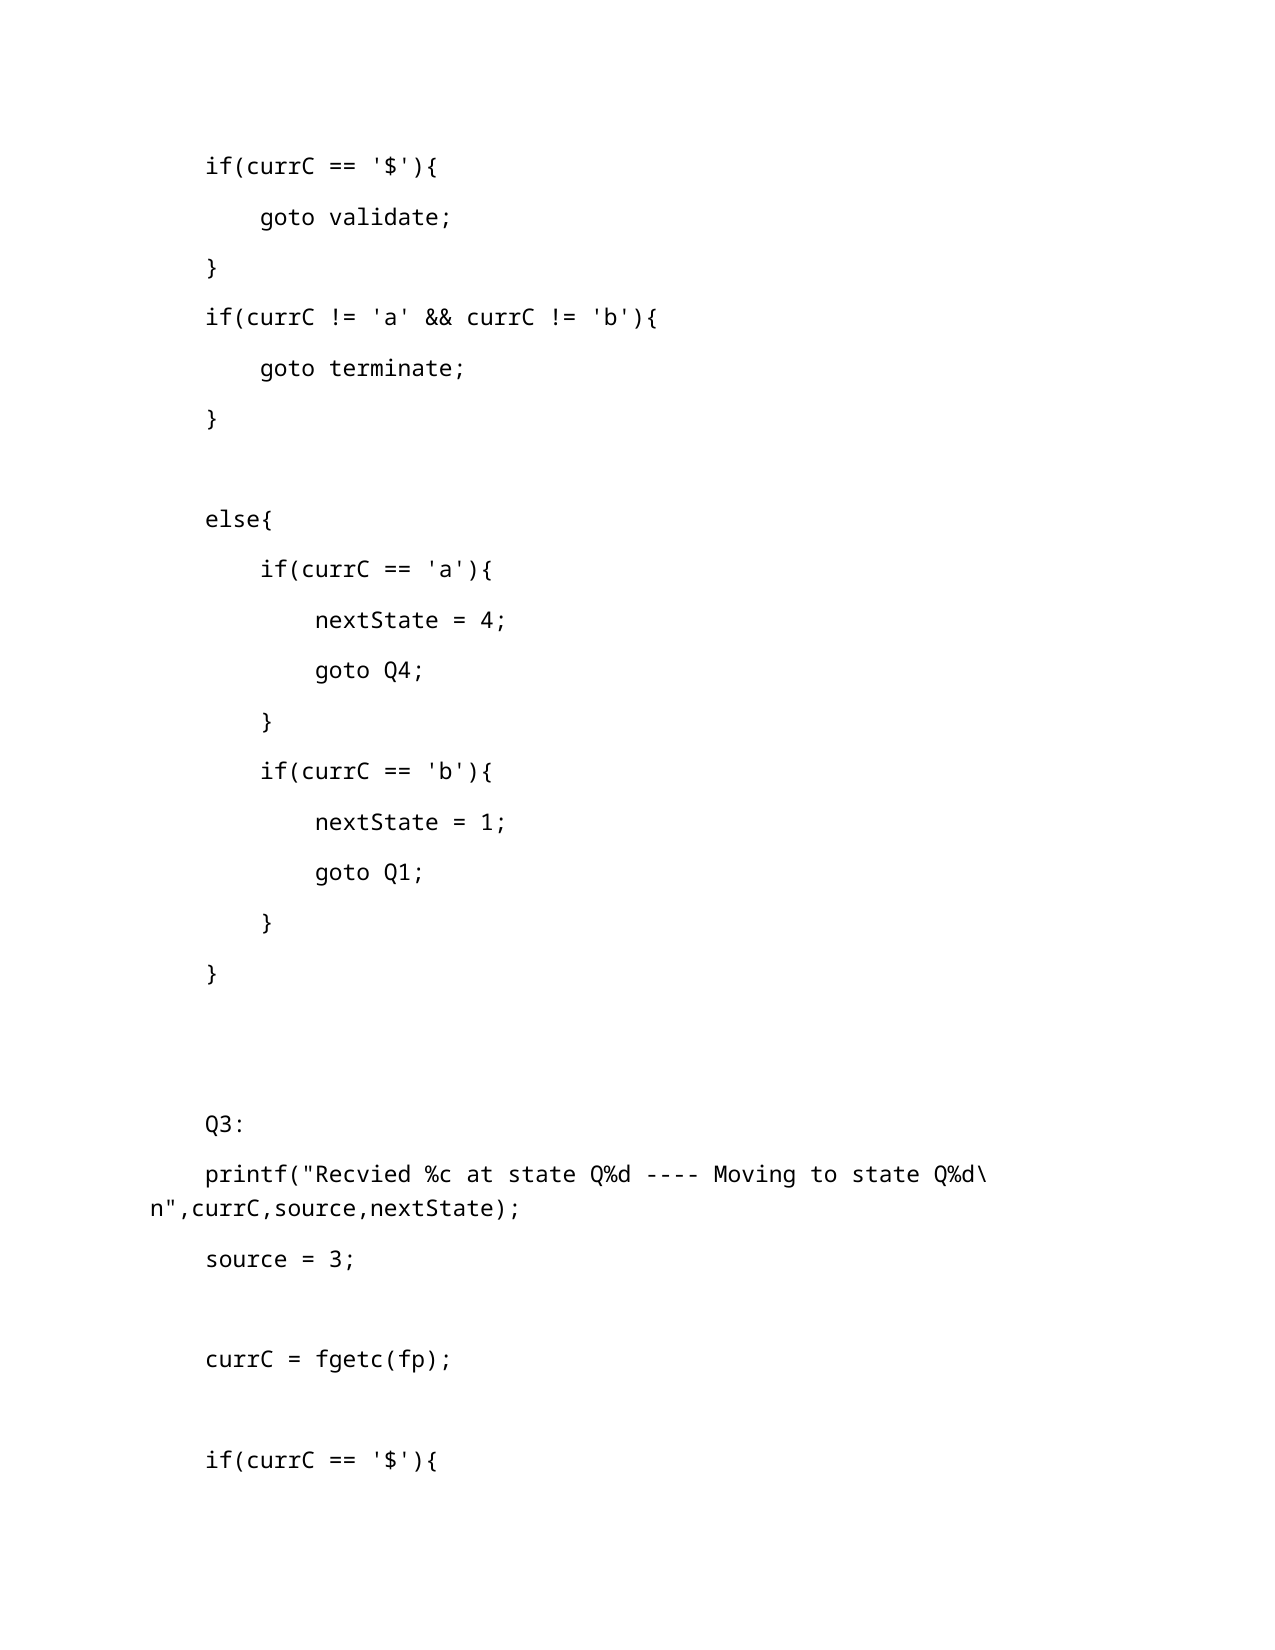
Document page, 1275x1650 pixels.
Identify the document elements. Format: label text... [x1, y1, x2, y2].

text if(currC == '$'){ [150, 1444, 1125, 1475]
text } [150, 957, 1125, 988]
text Q3: [150, 1108, 1125, 1139]
text currC = fgetc(fp); [150, 1343, 1125, 1374]
text } [150, 251, 1125, 282]
text goto validate; [150, 200, 1125, 232]
text } [150, 704, 1125, 736]
text else{ [150, 503, 1125, 534]
text goto Q1; [150, 856, 1125, 887]
text if(currC == 'a'){ [150, 553, 1125, 584]
text if(currC != 'a' && currC != 'b'){ [150, 301, 1125, 332]
text nextState = 4; [150, 604, 1125, 635]
text nextState = 1; [150, 805, 1125, 837]
text printf("Recvied %c at state Q%d ---- Moving to state Q%d\n",currC,source,nextState); [150, 1158, 1125, 1223]
text } [150, 906, 1125, 937]
text if(currC == '$'){ [150, 150, 1125, 181]
text } [150, 402, 1125, 433]
text if(currC == 'b'){ [150, 755, 1125, 786]
text goto Q4; [150, 654, 1125, 685]
text goto terminate; [150, 352, 1125, 383]
text source = 3; [150, 1242, 1125, 1274]
